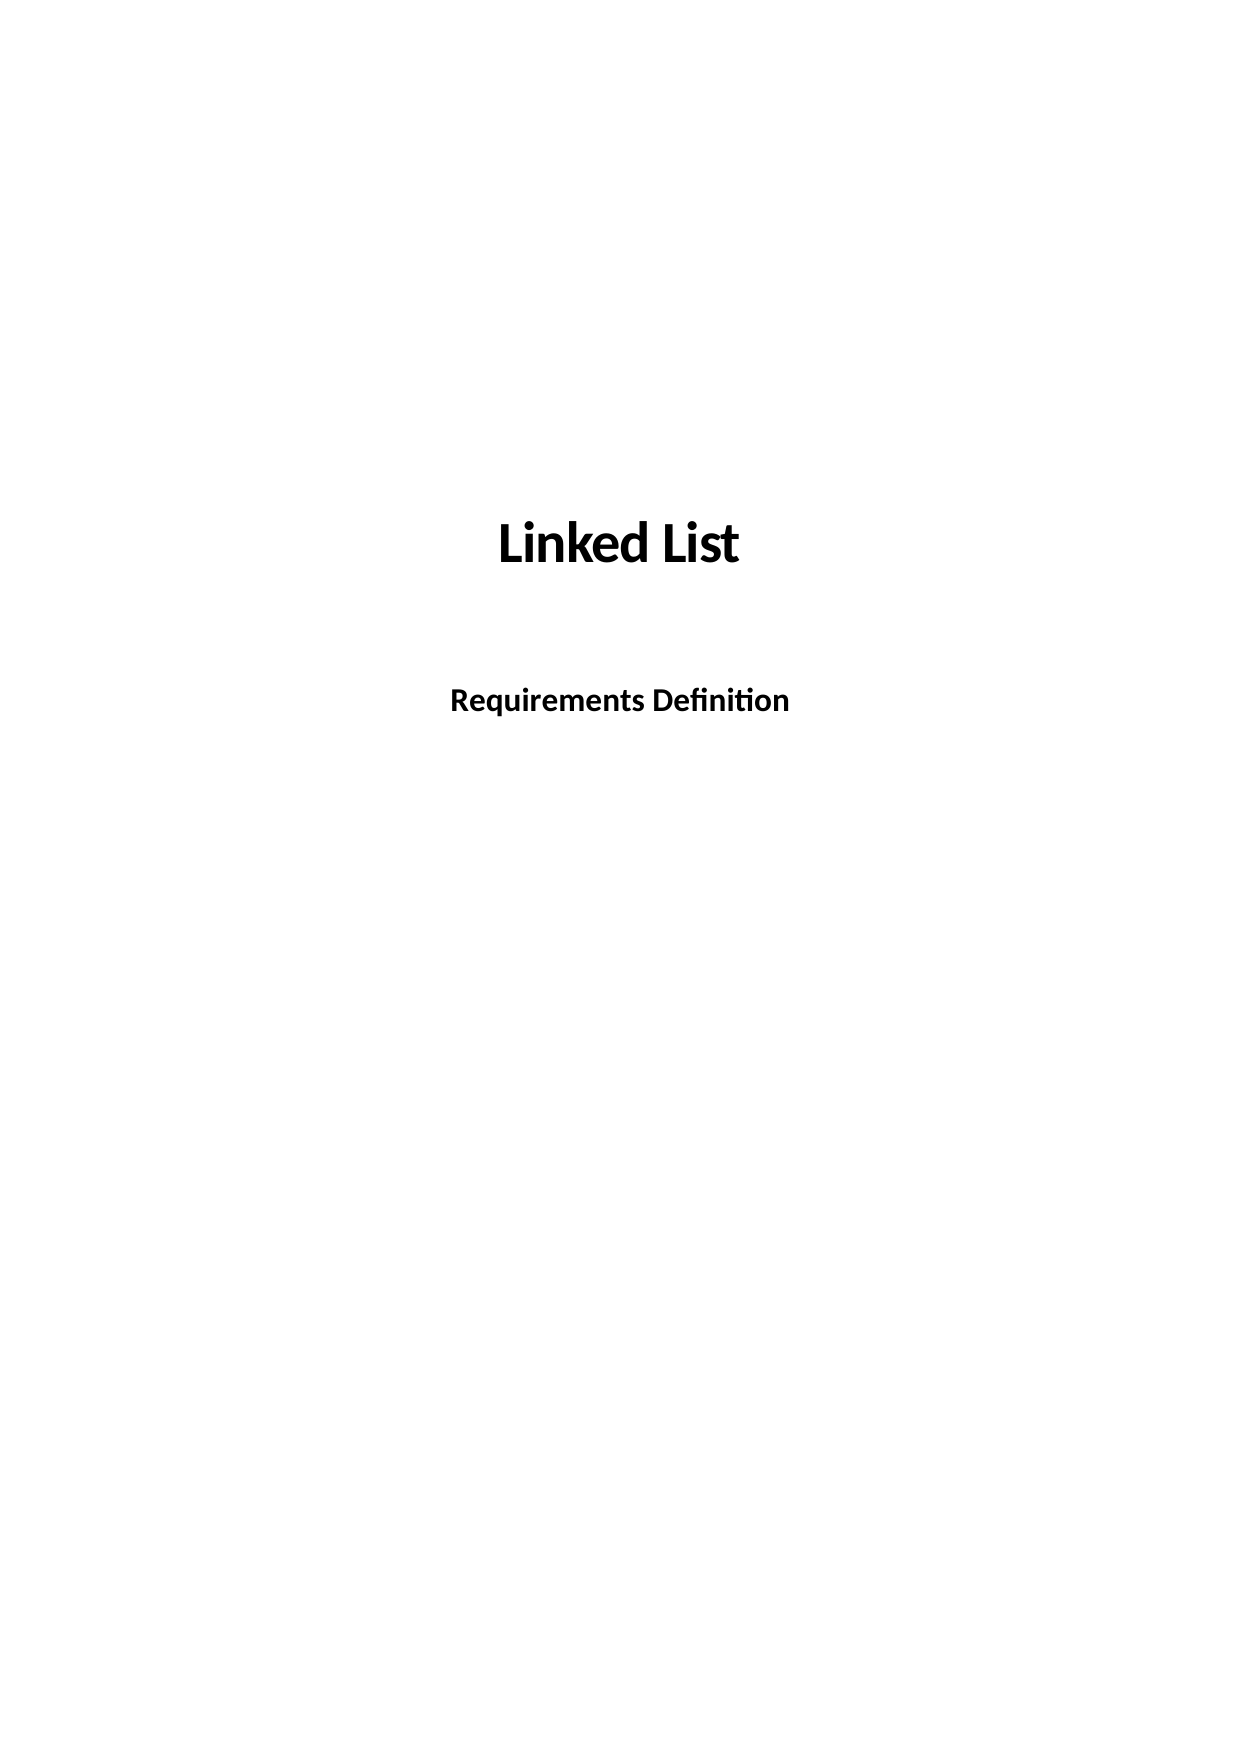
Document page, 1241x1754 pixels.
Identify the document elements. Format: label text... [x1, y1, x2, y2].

text Requirements Definition [187, 679, 1053, 720]
title Linked List [187, 506, 1053, 577]
